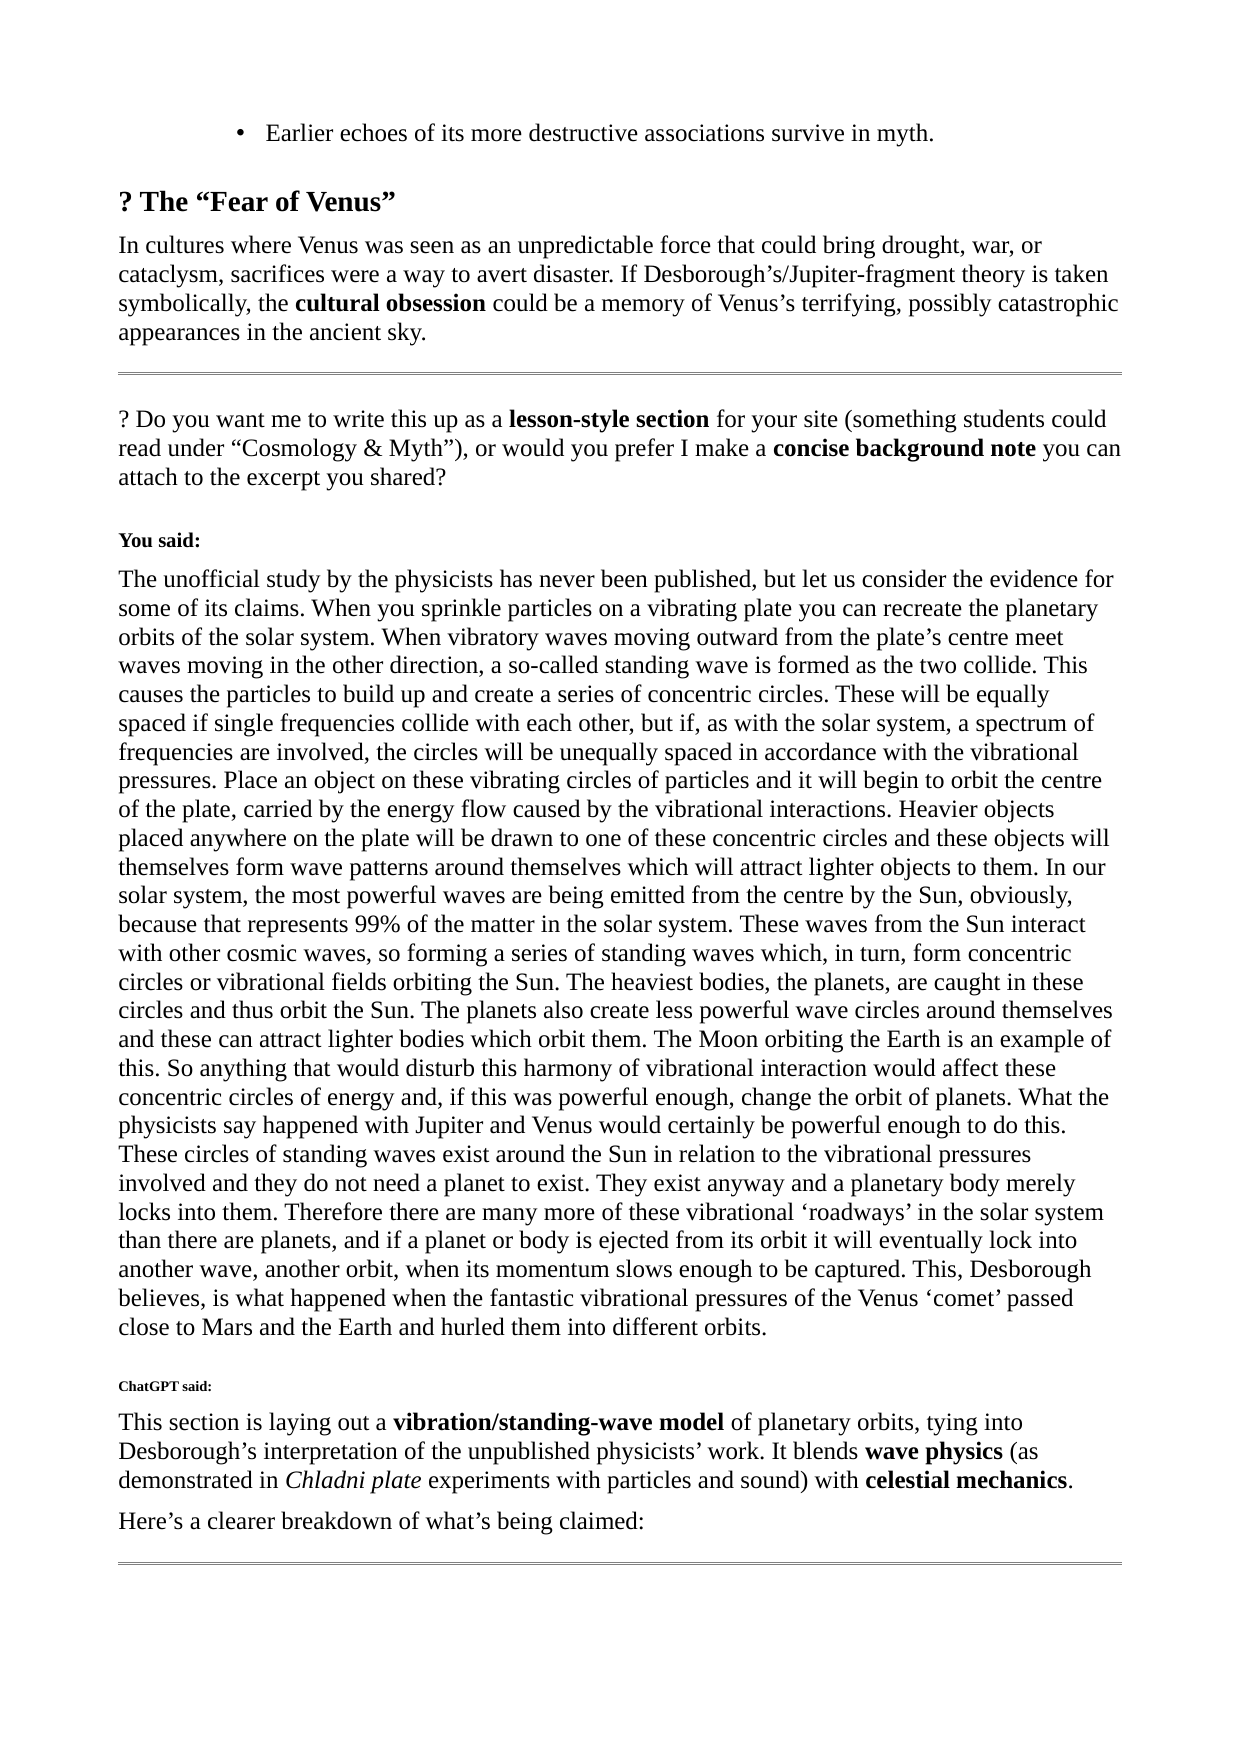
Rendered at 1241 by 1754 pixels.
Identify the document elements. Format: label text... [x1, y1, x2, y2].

subtitle ? The “Fear of Venus” [118, 184, 1122, 218]
text This section is laying out a vibration/standing-wave model of planetary orbits, tying into Desborough’s interpretation of the unpublished physicists’ work. It blends wave physics (as demonstrated in Chladni plate experiments with particles and sound) with celestial mechanics. [118, 1407, 1122, 1494]
subtitle ChatGPT said: [118, 1378, 1122, 1395]
text The unofficial study by the physicists has never been published, but let us consider the evidence for some of its claims. When you sprinkle particles on a vibrating plate you can recreate the planetary orbits of the solar system. When vibratory waves moving outward from the plate’s centre meet waves moving in the other direction, a so-called standing wave is formed as the two collide. This causes the particles to build up and create a series of concentric circles. These will be equally spaced if single frequencies collide with each other, but if, as with the solar system, a spectrum of frequencies are involved, the circles will be unequally spaced in accordance with the vibrational pressures. Place an object on these vibrating circles of particles and it will begin to orbit the centre of the plate, carried by the energy flow caused by the vibrational interactions. Heavier objects placed anywhere on the plate will be drawn to one of these concentric circles and these objects will themselves form wave patterns around themselves which will attract lighter objects to them. In our solar system, the most powerful waves are being emitted from the centre by the Sun, obviously, because that represents 99% of the matter in the solar system. These waves from the Sun interact with other cosmic waves, so forming a series of standing waves which, in turn, form concentric circles or vibrational fields orbiting the Sun. The heaviest bodies, the planets, are caught in these circles and thus orbit the Sun. The planets also create less powerful wave circles around themselves and these can attract lighter bodies which orbit them. The Moon orbiting the Earth is an example of this. So anything that would disturb this harmony of vibrational interaction would affect these concentric circles of energy and, if this was powerful enough, change the orbit of planets. What the physicists say happened with Jupiter and Venus would certainly be powerful enough to do this. These circles of standing waves exist around the Sun in relation to the vibrational pressures involved and they do not need a planet to exist. They exist anyway and a planetary body merely locks into them. Therefore there are many more of these vibrational ‘roadways’ in the solar system than there are planets, and if a planet or body is ejected from its orbit it will eventually lock into another wave, another orbit, when its momentum slows enough to be captured. This, Desborough believes, is what happened when the fantastic vibrational pressures of the Venus ‘comet’ passed close to Mars and the Earth and hurled them into different orbits. [118, 564, 1122, 1341]
subtitle You said: [118, 528, 1122, 552]
text Here’s a clearer breakdown of what’s being claimed: [118, 1506, 1122, 1535]
list Earlier echoes of its more destructive associations survive in myth. [236, 118, 1122, 147]
text In cultures where Venus was seen as an unpredictable force that could bring drought, war, or cataclysm, sacrifices were a way to avert disaster. If Desborough’s/Jupiter-fragment theory is taken symbolically, the cultural obsession could be a memory of Venus’s terrifying, possibly catastrophic appearances in the ancient sky. [118, 230, 1122, 345]
text ? Do you want me to write this up as a lesson-style section for your site (something students could read under “Cosmology & Myth”), or would you prefer I make a concise background note you can attach to the excerpt you shared? [118, 404, 1122, 490]
